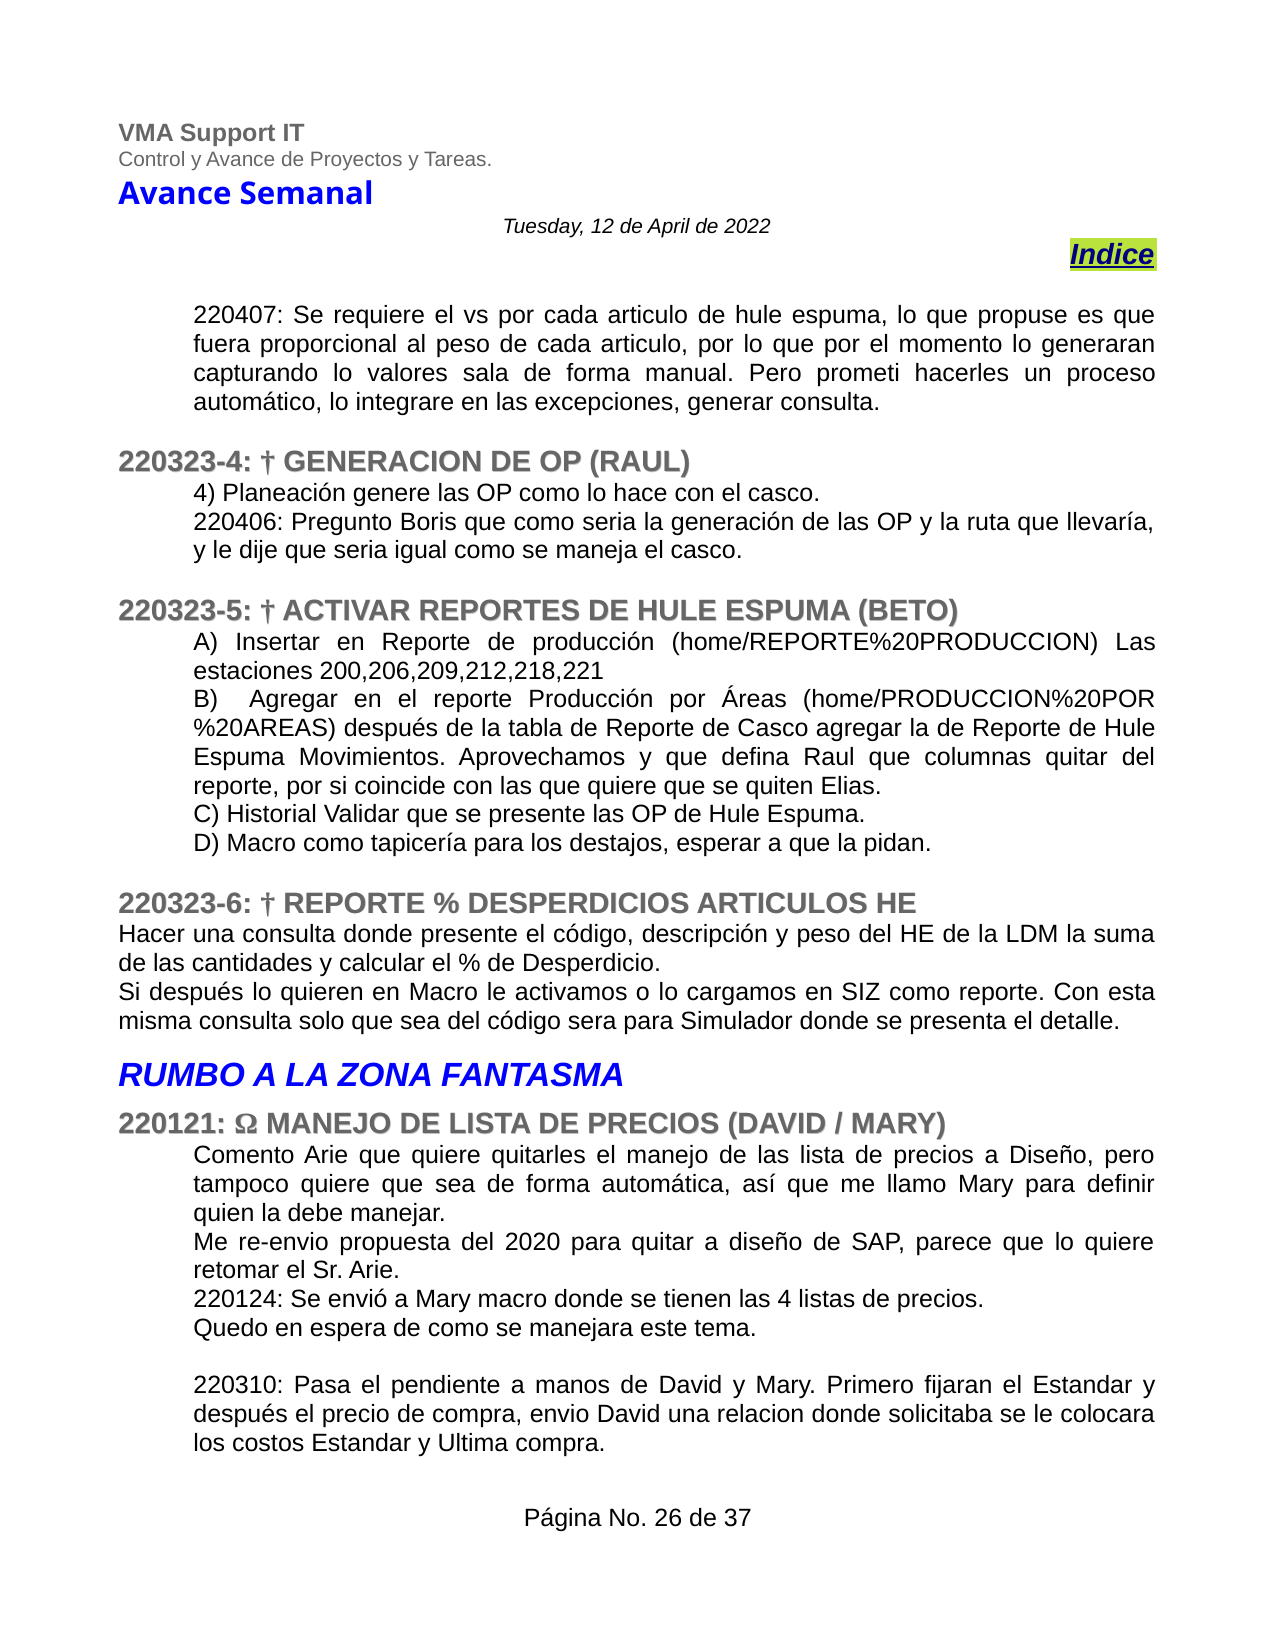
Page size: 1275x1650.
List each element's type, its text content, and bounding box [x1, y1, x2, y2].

subtitle 220323-5: † ACTIVAR REPORTES DE HULE ESPUMA (beto) [118, 593, 1157, 627]
text Comento Arie que quiere quitarles el manejo de las lista de precios a Diseño, pero tampoco quiere que sea de forma automática, así que me llamo Mary para definir quien la debe manejar. [193, 1140, 1157, 1227]
text 220407: Se requiere el vs por cada articulo de hule espuma, lo que propuse es que fuera proporcional al peso de cada articulo, por lo que por el momento lo generaran capturando lo valores sala de forma manual. Pero prometi hacerles un proceso automático, lo integrare en las excepciones, generar consulta. [193, 300, 1157, 415]
text A) Insertar en Reporte de producción (home/REPORTE%20PRODUCCION) Las estaciones 200,206,209,212,218,221 [193, 627, 1157, 684]
text Hacer una consulta donde presente el código, descripción y peso del HE de la LDM la suma de las cantidades y calcular el % de Desperdicio. [118, 919, 1157, 977]
text 4) Planeación genere las OP como lo hace con el casco. [193, 478, 1157, 507]
text 220310: Pasa el pendiente a manos de David y Mary. Primero fijaran el Estandar y después el precio de compra, envio David una relacion donde solicitaba se le colocara los costos Estandar y Ultima compra. [193, 1370, 1157, 1457]
subtitle 220323-4: † GENERACION DE OP (RAUL) [118, 444, 1157, 478]
subtitle 220323-6: † REPORTE % DESPERDICIOS ARTICULOS HE [118, 886, 1157, 919]
text D) Macro como tapicería para los destajos, esperar a que la pidan. [193, 828, 1157, 857]
subtitle RUMBO A LA ZONA FANTASMA [118, 1055, 1157, 1094]
text Si después lo quieren en Macro le activamos o lo cargamos en SIZ como reporte. Con esta misma consulta solo que sea del código sera para Simulador donde se presenta el detalle. [118, 977, 1157, 1034]
text Quedo en espera de como se manejara este tema. [193, 1313, 1157, 1342]
text 220406: Pregunto Boris que como seria la generación de las OP y la ruta que llevaría, y le dije que seria igual como se maneja el casco. [193, 507, 1157, 564]
subtitle 220121: Ω MANEJO DE LISTA DE PRECIOS (david / mary) [118, 1106, 1157, 1140]
text Me re-envio propuesta del 2020 para quitar a diseño de SAP, parece que lo quiere retomar el Sr. Arie. [193, 1227, 1157, 1284]
text B) Agregar en el reporte Producción por Áreas (home/PRODUCCION%20POR%20AREAS) después de la tabla de Reporte de Casco agregar la de Reporte de Hule Espuma Movimientos. Aprovechamos y que defina Raul que columnas quitar del reporte, por si coincide con las que quiere que se quiten Elias. [193, 684, 1157, 799]
text C) Historial Validar que se presente las OP de Hule Espuma. [193, 799, 1157, 828]
text 220124: Se envió a Mary macro donde se tienen las 4 listas de precios. [193, 1284, 1157, 1313]
